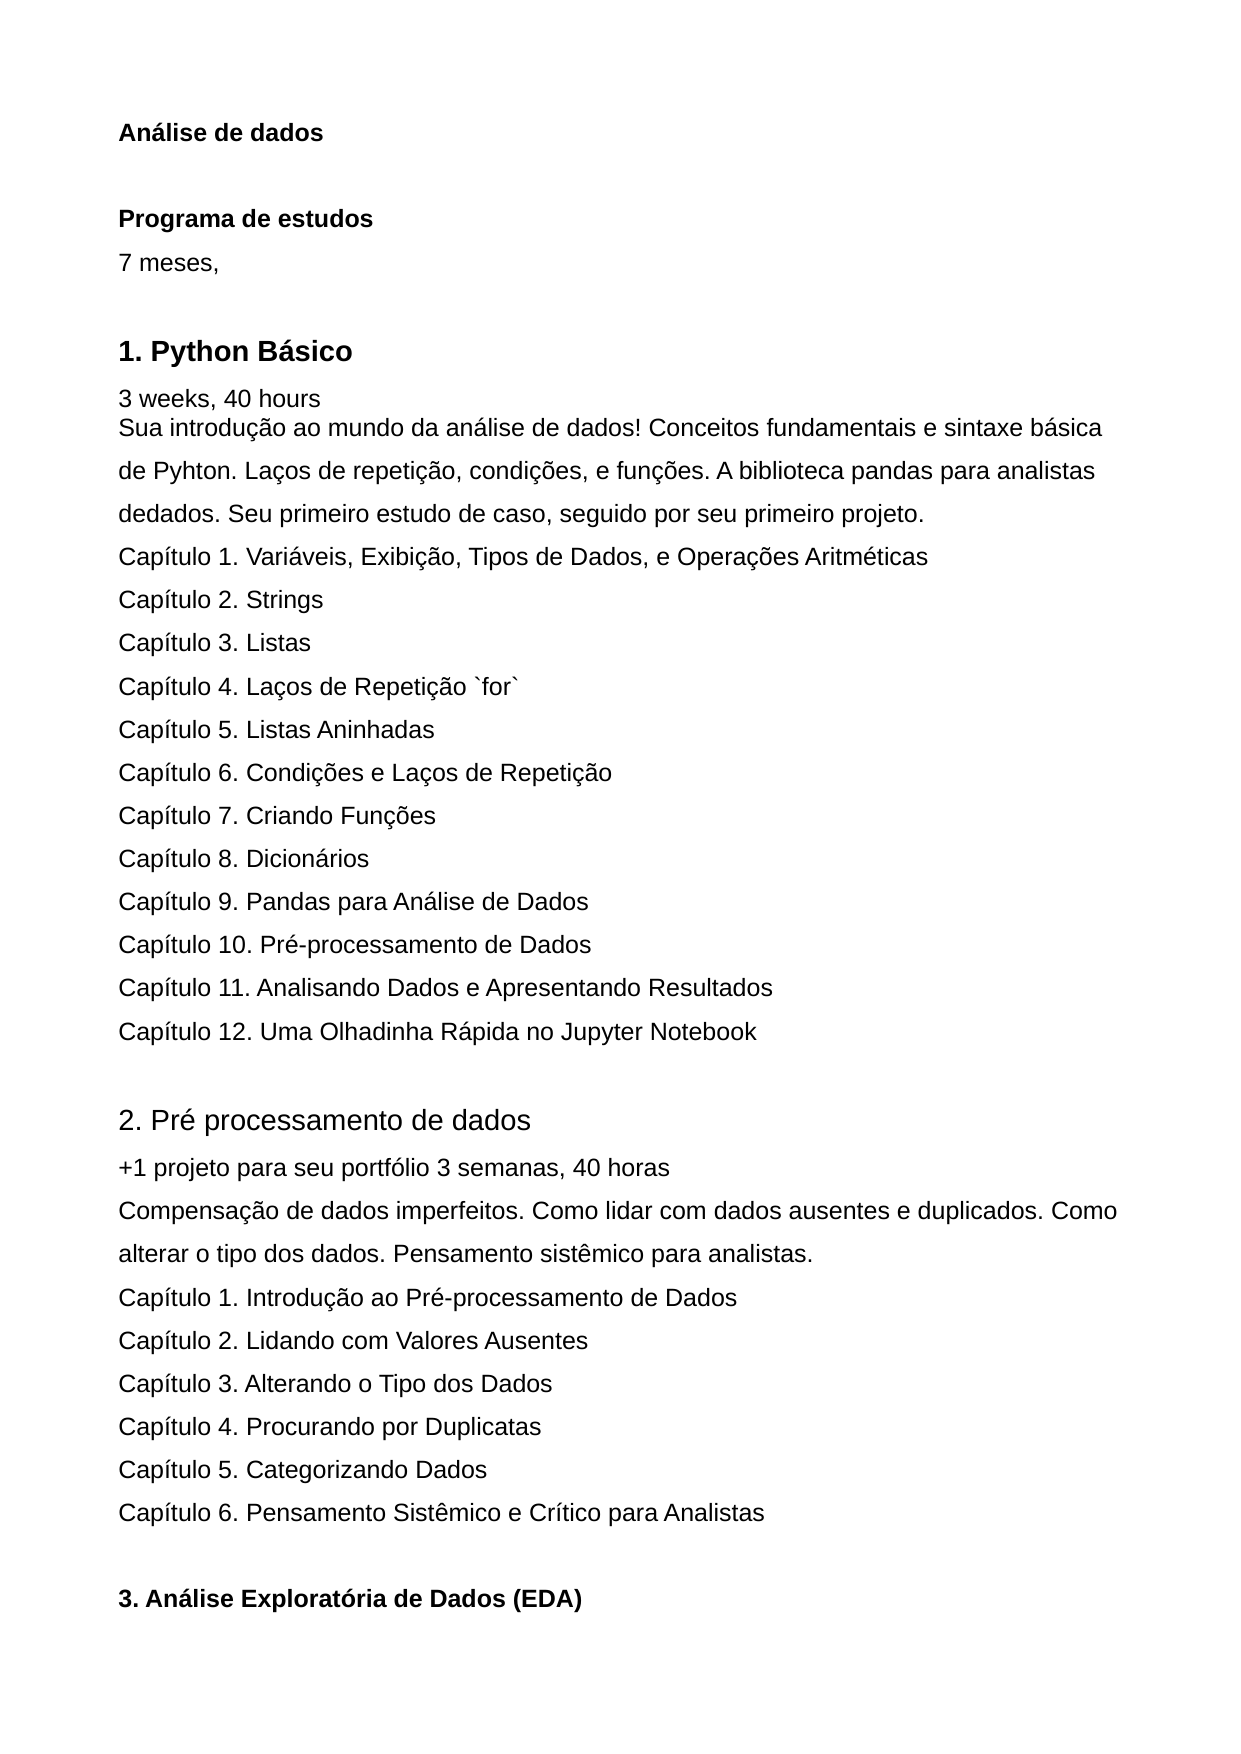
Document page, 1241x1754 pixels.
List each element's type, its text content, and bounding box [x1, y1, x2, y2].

text Capítulo 1. Variáveis, Exibição, Tipos de Dados, e Operações Aritméticas [118, 542, 1122, 571]
text 1. Python Básico [118, 334, 1122, 367]
text 3 weeks, 40 hours [118, 384, 1122, 413]
text Capítulo 9. Pandas para Análise de Dados [118, 887, 1122, 916]
text Sua introdução ao mundo da análise de dados! Conceitos fundamentais e sintaxe básica de Pyhton. Laços de repetição, condições, e funções. A biblioteca pandas para analistas dedados. Seu primeiro estudo de caso, seguido por seu primeiro projeto. [118, 413, 1122, 528]
text Capítulo 8. Dicionários [118, 844, 1122, 873]
text Capítulo 5. Categorizando Dados [118, 1455, 1122, 1484]
text Capítulo 2. Lidando com Valores Ausentes [118, 1326, 1122, 1354]
text Capítulo 3. Listas [118, 628, 1122, 657]
text Capítulo 6. Pensamento Sistêmico e Crítico para Analistas [118, 1498, 1122, 1527]
text Compensação de dados imperfeitos. Como lidar com dados ausentes e duplicados. Como alterar o tipo dos dados. Pensamento sistêmico para analistas. [118, 1196, 1122, 1268]
text Capítulo 2. Strings [118, 585, 1122, 614]
text Programa de estudos [118, 204, 1122, 233]
text 3. Análise Exploratória de Dados (EDA) [118, 1584, 1122, 1613]
text Capítulo 7. Criando Funções [118, 801, 1122, 830]
text Capítulo 5. Listas Aninhadas [118, 715, 1122, 743]
text Capítulo 12. Uma Olhadinha Rápida no Jupyter Notebook [118, 1017, 1122, 1045]
text Capítulo 4. Procurando por Duplicatas [118, 1412, 1122, 1441]
text 2. Pré processamento de dados [118, 1103, 1122, 1136]
text Capítulo 10. Pré-processamento de Dados [118, 930, 1122, 959]
text 7 meses, [118, 247, 1122, 276]
text Capítulo 3. Alterando o Tipo dos Dados [118, 1369, 1122, 1397]
text Capítulo 4. Laços de Repetição `for` [118, 672, 1122, 700]
text +1 projeto para seu portfólio 3 semanas, 40 horas [118, 1153, 1122, 1182]
text Capítulo 6. Condições e Laços de Repetição [118, 758, 1122, 787]
text Análise de dados [118, 118, 1122, 147]
text Capítulo 1. Introdução ao Pré-processamento de Dados [118, 1282, 1122, 1311]
text Capítulo 11. Analisando Dados e Apresentando Resultados [118, 973, 1122, 1002]
